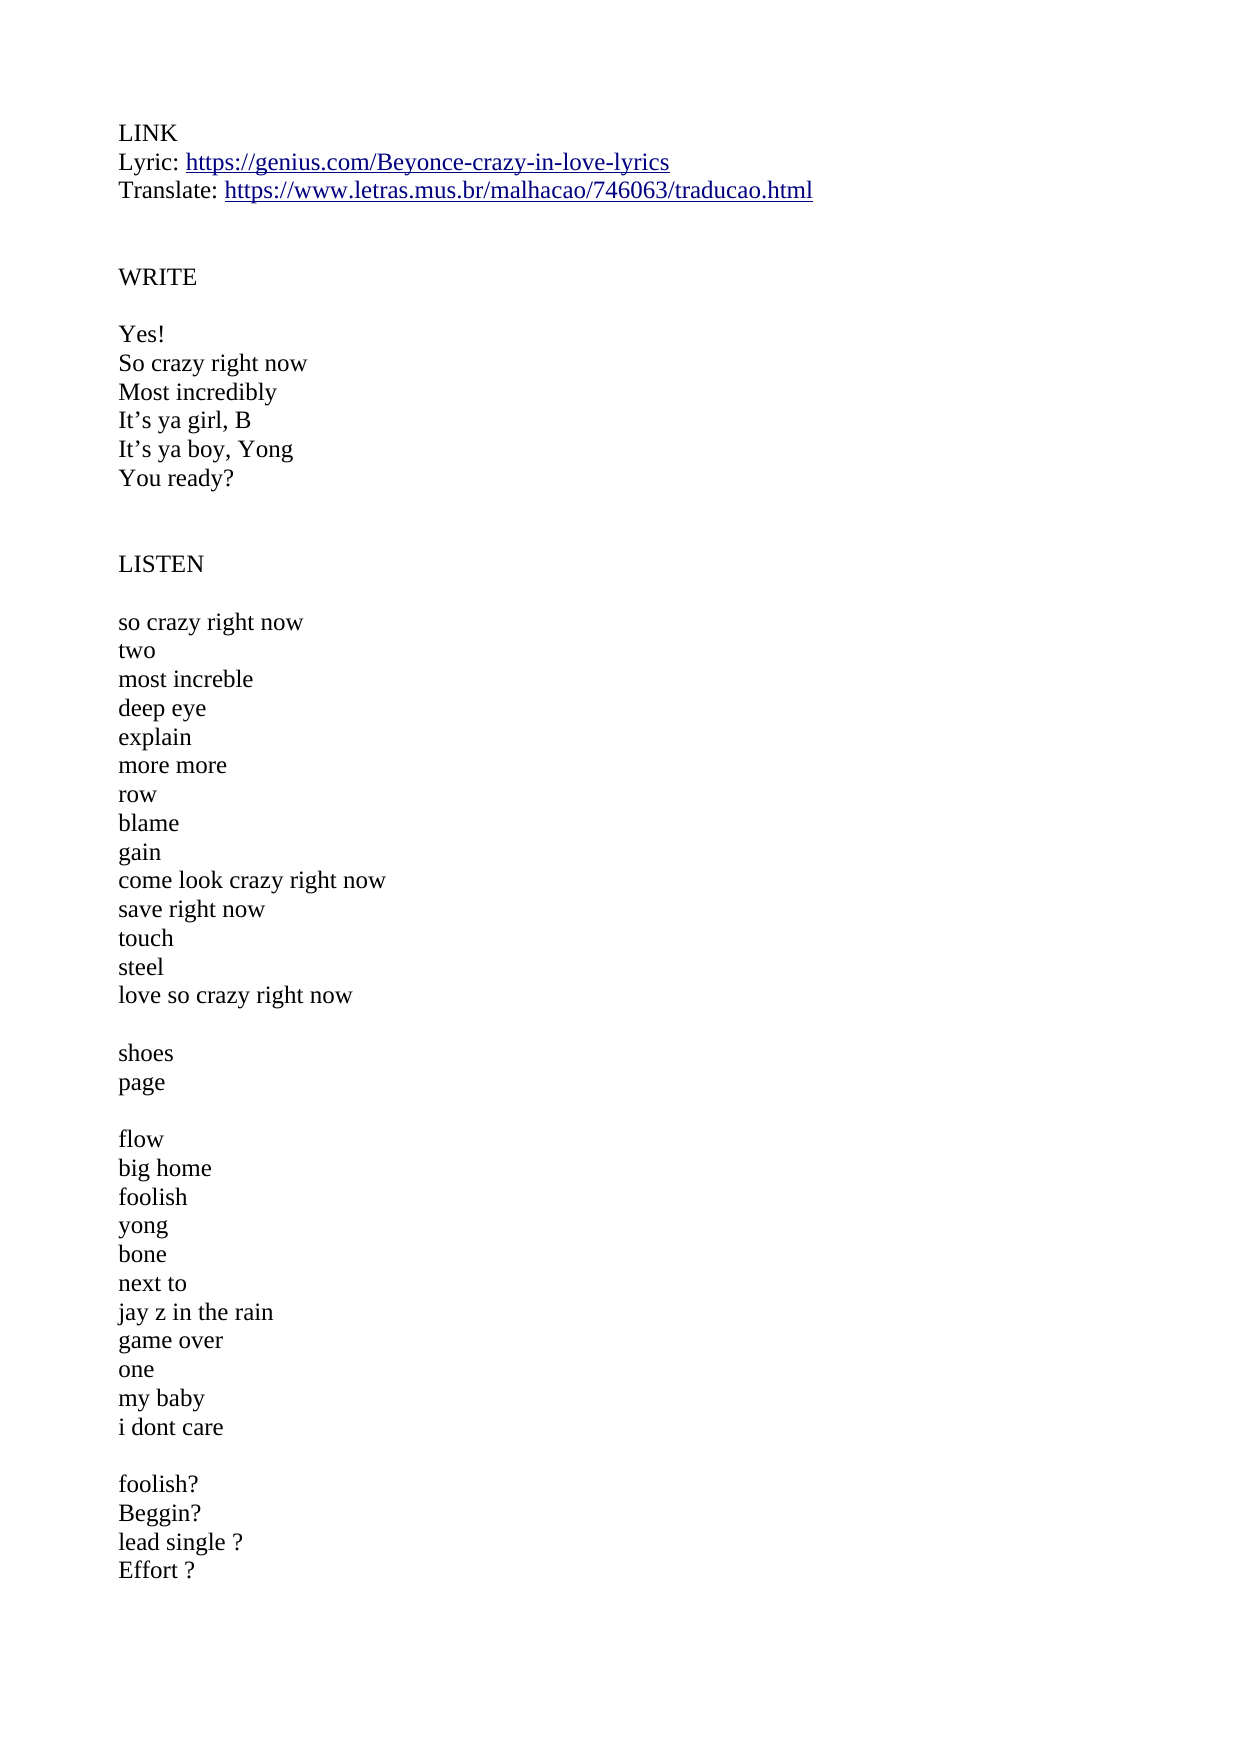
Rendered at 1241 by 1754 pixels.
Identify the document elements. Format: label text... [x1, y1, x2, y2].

text Beggin? [118, 1498, 1122, 1527]
text bone [118, 1239, 1122, 1268]
text Most incredibly [118, 377, 1122, 406]
text It’s ya girl, B [118, 406, 1122, 434]
text deep eye [118, 693, 1122, 722]
text LISTEN [118, 549, 1122, 578]
text It’s ya boy, Yong [118, 434, 1122, 463]
text come look crazy right now [118, 866, 1122, 894]
text WRITE [118, 262, 1122, 291]
text save right now [118, 894, 1122, 923]
text foolish [118, 1182, 1122, 1211]
text big home [118, 1153, 1122, 1182]
text i dont care [118, 1412, 1122, 1441]
text game over [118, 1326, 1122, 1354]
text Effort ? [118, 1556, 1122, 1584]
text Yes! [118, 319, 1122, 348]
text yong [118, 1211, 1122, 1239]
text gain [118, 837, 1122, 866]
text most increble [118, 664, 1122, 693]
text one [118, 1354, 1122, 1383]
text so crazy right now [118, 607, 1122, 636]
text steel [118, 952, 1122, 981]
text two [118, 636, 1122, 664]
text Translate: https://www.letras.mus.br/malhacao/746063/traducao.html [118, 176, 1122, 204]
text next to [118, 1268, 1122, 1297]
text You ready? [118, 463, 1122, 492]
text touch [118, 923, 1122, 952]
text LINK [118, 118, 1122, 147]
text foolish? [118, 1469, 1122, 1498]
text jay z in the rain [118, 1297, 1122, 1326]
text love so crazy right now [118, 981, 1122, 1009]
text flow [118, 1124, 1122, 1153]
text blame [118, 808, 1122, 837]
text lead single ? [118, 1527, 1122, 1556]
text explain [118, 722, 1122, 751]
text page [118, 1067, 1122, 1096]
text Lyric: https://genius.com/Beyonce-crazy-in-love-lyrics [118, 147, 1122, 176]
text So crazy right now [118, 348, 1122, 377]
text my baby [118, 1383, 1122, 1412]
text row [118, 779, 1122, 808]
text more more [118, 751, 1122, 779]
text shoes [118, 1038, 1122, 1067]
